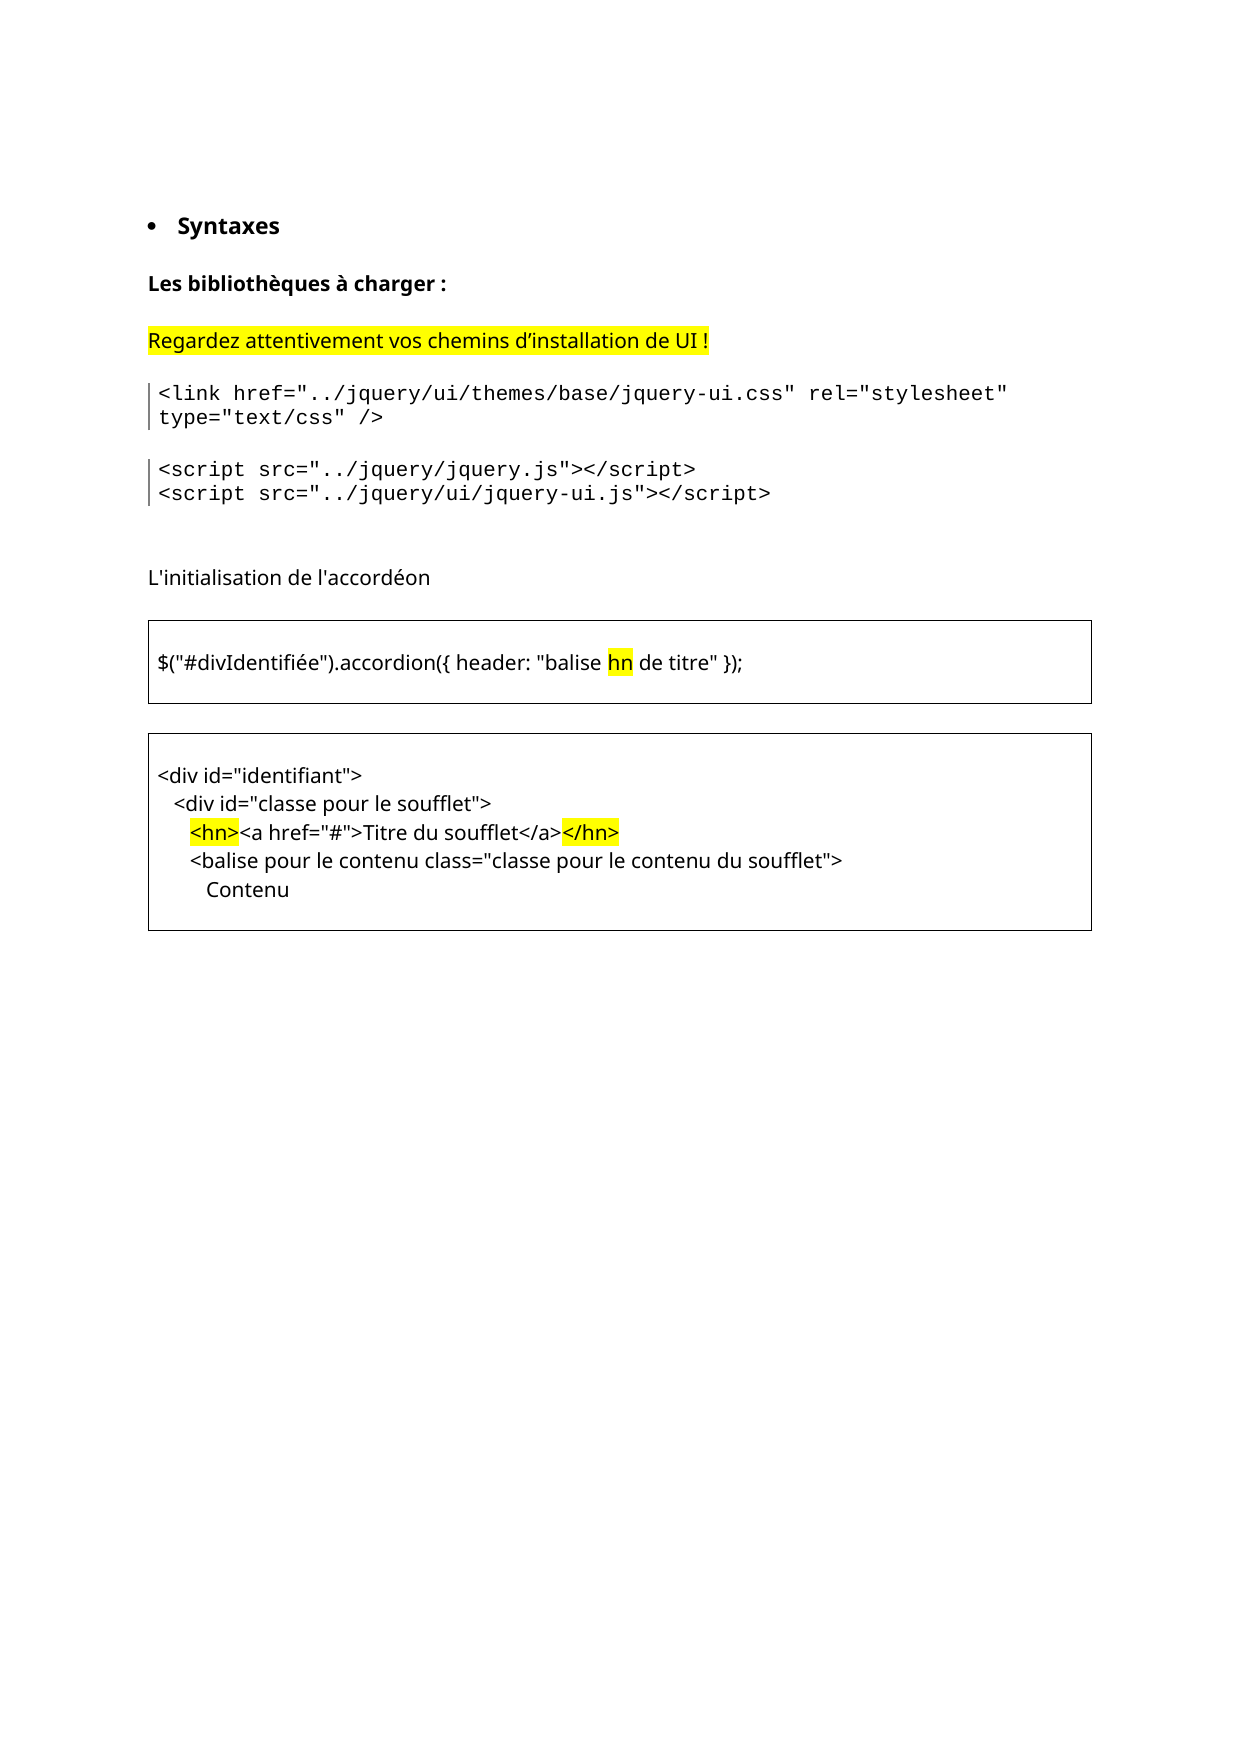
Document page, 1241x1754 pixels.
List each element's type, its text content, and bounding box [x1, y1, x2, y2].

text Contenu [149, 847, 1091, 930]
text <div id="classe pour le soufflet"> [149, 761, 1091, 790]
text Les bibliothèques à charger : [148, 269, 1092, 298]
text <balise pour le contenu class="classe pour le contenu du soufflet"> [149, 818, 1091, 847]
text <div id="identifiant"> [149, 734, 1091, 761]
text <hn><a href="#">Titre du soufflet</a></hn> [149, 790, 1091, 818]
text $("#divIdentifiée").accordion({ header: "balise hn de titre" }); [149, 621, 1091, 703]
text <script src="../jquery/ui/jquery-ui.js"></script> [150, 482, 1092, 506]
text Regardez attentivement vos chemins d’installation de UI ! [148, 326, 1092, 355]
text <script src="../jquery/jquery.js"></script> [150, 459, 1092, 482]
text <link href="../jquery/ui/themes/base/jquery-ui.css" rel="stylesheet" type="text/css" /> [150, 383, 1092, 430]
text L'initialisation de l'accordéon [148, 563, 1092, 591]
list Syntaxes [148, 210, 1092, 241]
